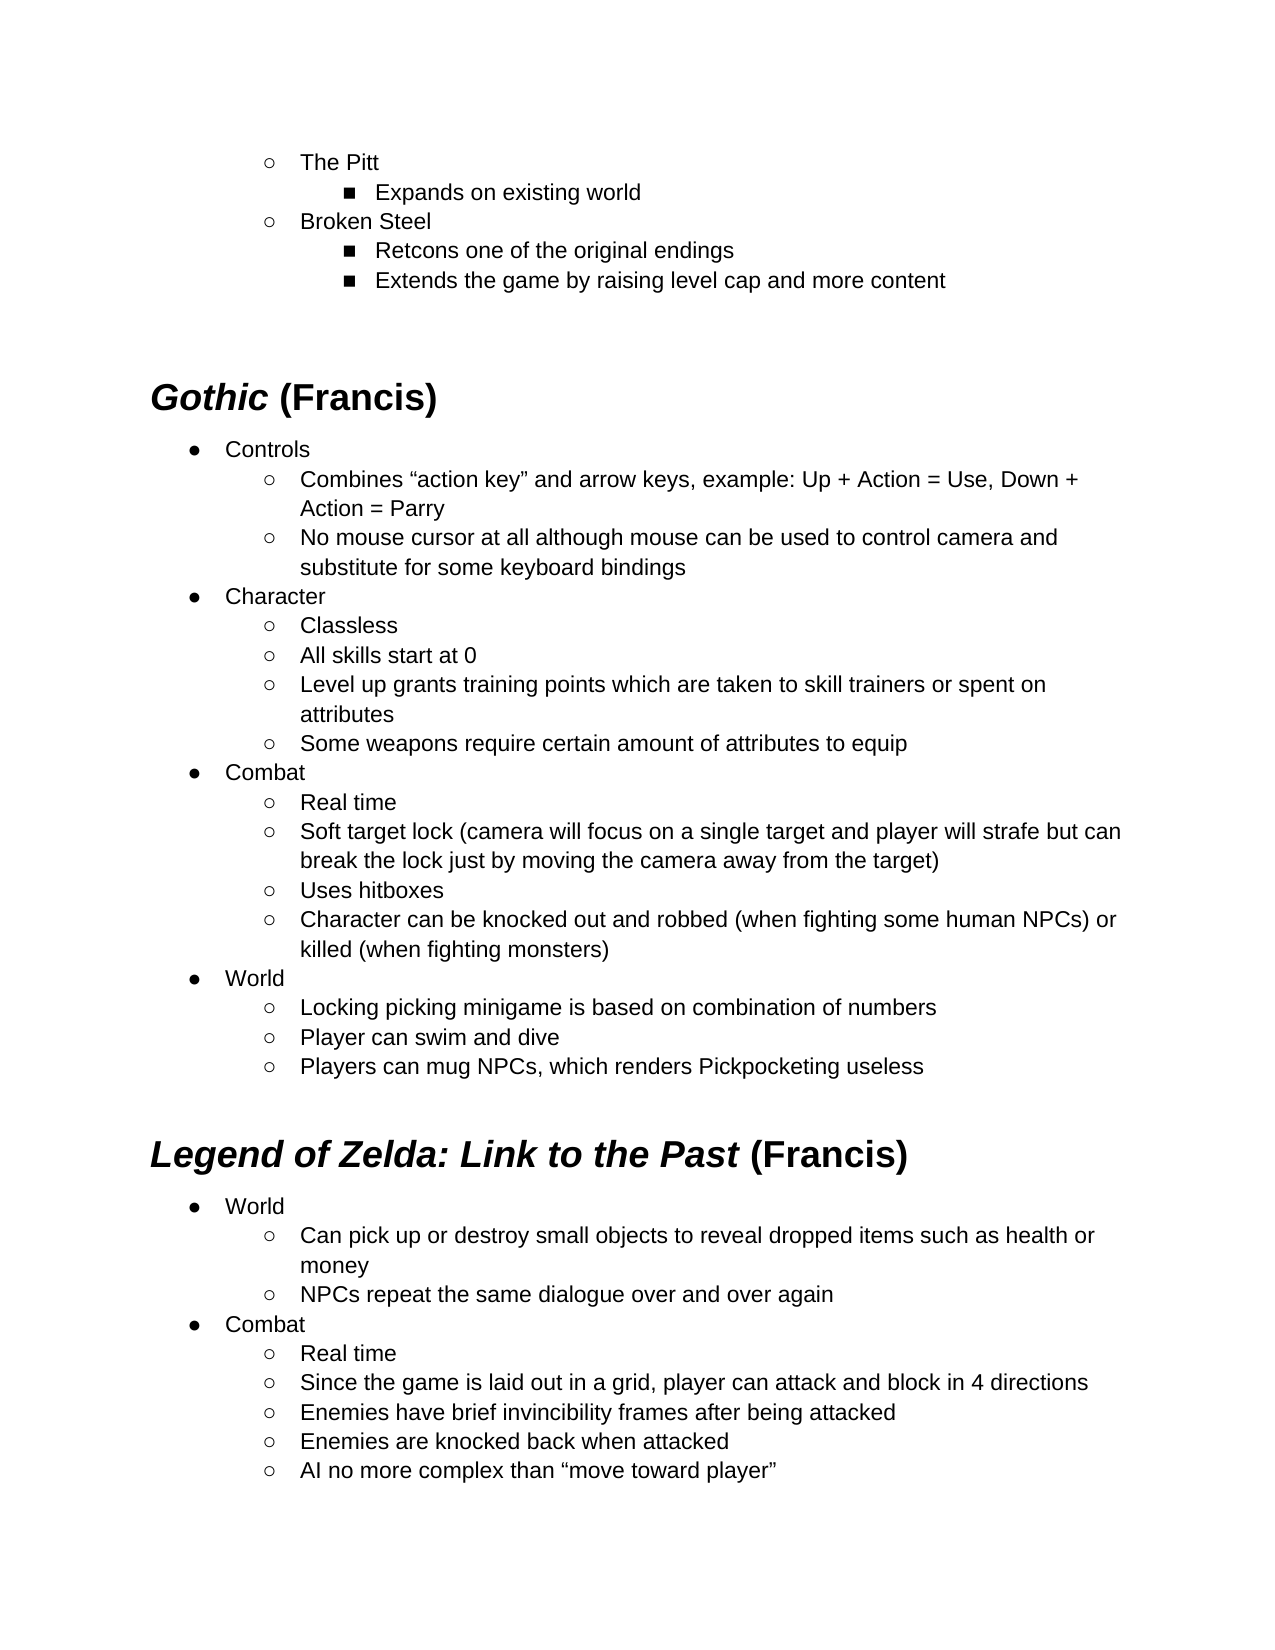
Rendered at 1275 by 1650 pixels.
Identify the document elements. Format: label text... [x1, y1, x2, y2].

list No mouse cursor at all although mouse can be used to control camera and substitute for some keyboard bindings [262, 525, 1125, 580]
list Real time [262, 1341, 1125, 1366]
list World [187, 966, 1125, 991]
list Locking picking minigame is based on combination of numbers [262, 995, 1125, 1021]
list World [187, 1194, 1125, 1219]
list Extends the game by raising level cap and more content [150, 267, 1125, 293]
list Soft target lock (camera will focus on a single target and player will strafe but can break the lock just by moving the camera away from the target) [262, 819, 1125, 874]
list Retcons one of the original endings [150, 238, 1125, 264]
list Players can mug NPCs, which renders Pickpocketing useless [262, 1054, 1125, 1079]
list Enemies are knocked back when attacked [262, 1429, 1125, 1454]
list NPCs repeat the same dialogue over and over again [262, 1282, 1125, 1307]
list Enemies have brief invincibility frames after being attacked [262, 1399, 1125, 1425]
list Controls [187, 437, 1125, 462]
list Real time [262, 789, 1125, 815]
list The Pitt [262, 150, 1125, 176]
list Since the game is laid out in a grid, player can attack and block in 4 directions [262, 1370, 1125, 1396]
list Character can be knocked out and robbed (when fighting some human NPCs) or killed (when fighting monsters) [262, 907, 1125, 962]
list Some weapons require certain amount of attributes to equip [262, 731, 1125, 756]
list Combines “action key” and arrow keys, example: Up + Action = Use, Down + Action = Parry [262, 466, 1125, 521]
list Combat [187, 1311, 1125, 1337]
list Combat [187, 760, 1125, 786]
list Expands on existing world [150, 179, 1125, 205]
list Level up grants training points which are taken to skill trainers or spent on attributes [262, 672, 1125, 727]
list Can pick up or destroy small objects to reveal dropped items such as health or money [262, 1223, 1125, 1278]
list Character [187, 584, 1125, 609]
list Classless [262, 613, 1125, 639]
list Uses hitboxes [262, 877, 1125, 903]
subtitle Gothic (Francis) [150, 376, 1125, 418]
list Player can swim and dive [262, 1024, 1125, 1050]
list Broken Steel [262, 209, 1125, 234]
subtitle Legend of Zelda: Link to the Past (Francis) [150, 1133, 1125, 1175]
list All skills start at 0 [262, 642, 1125, 668]
list AI no more complex than “move toward player” [262, 1458, 1125, 1484]
